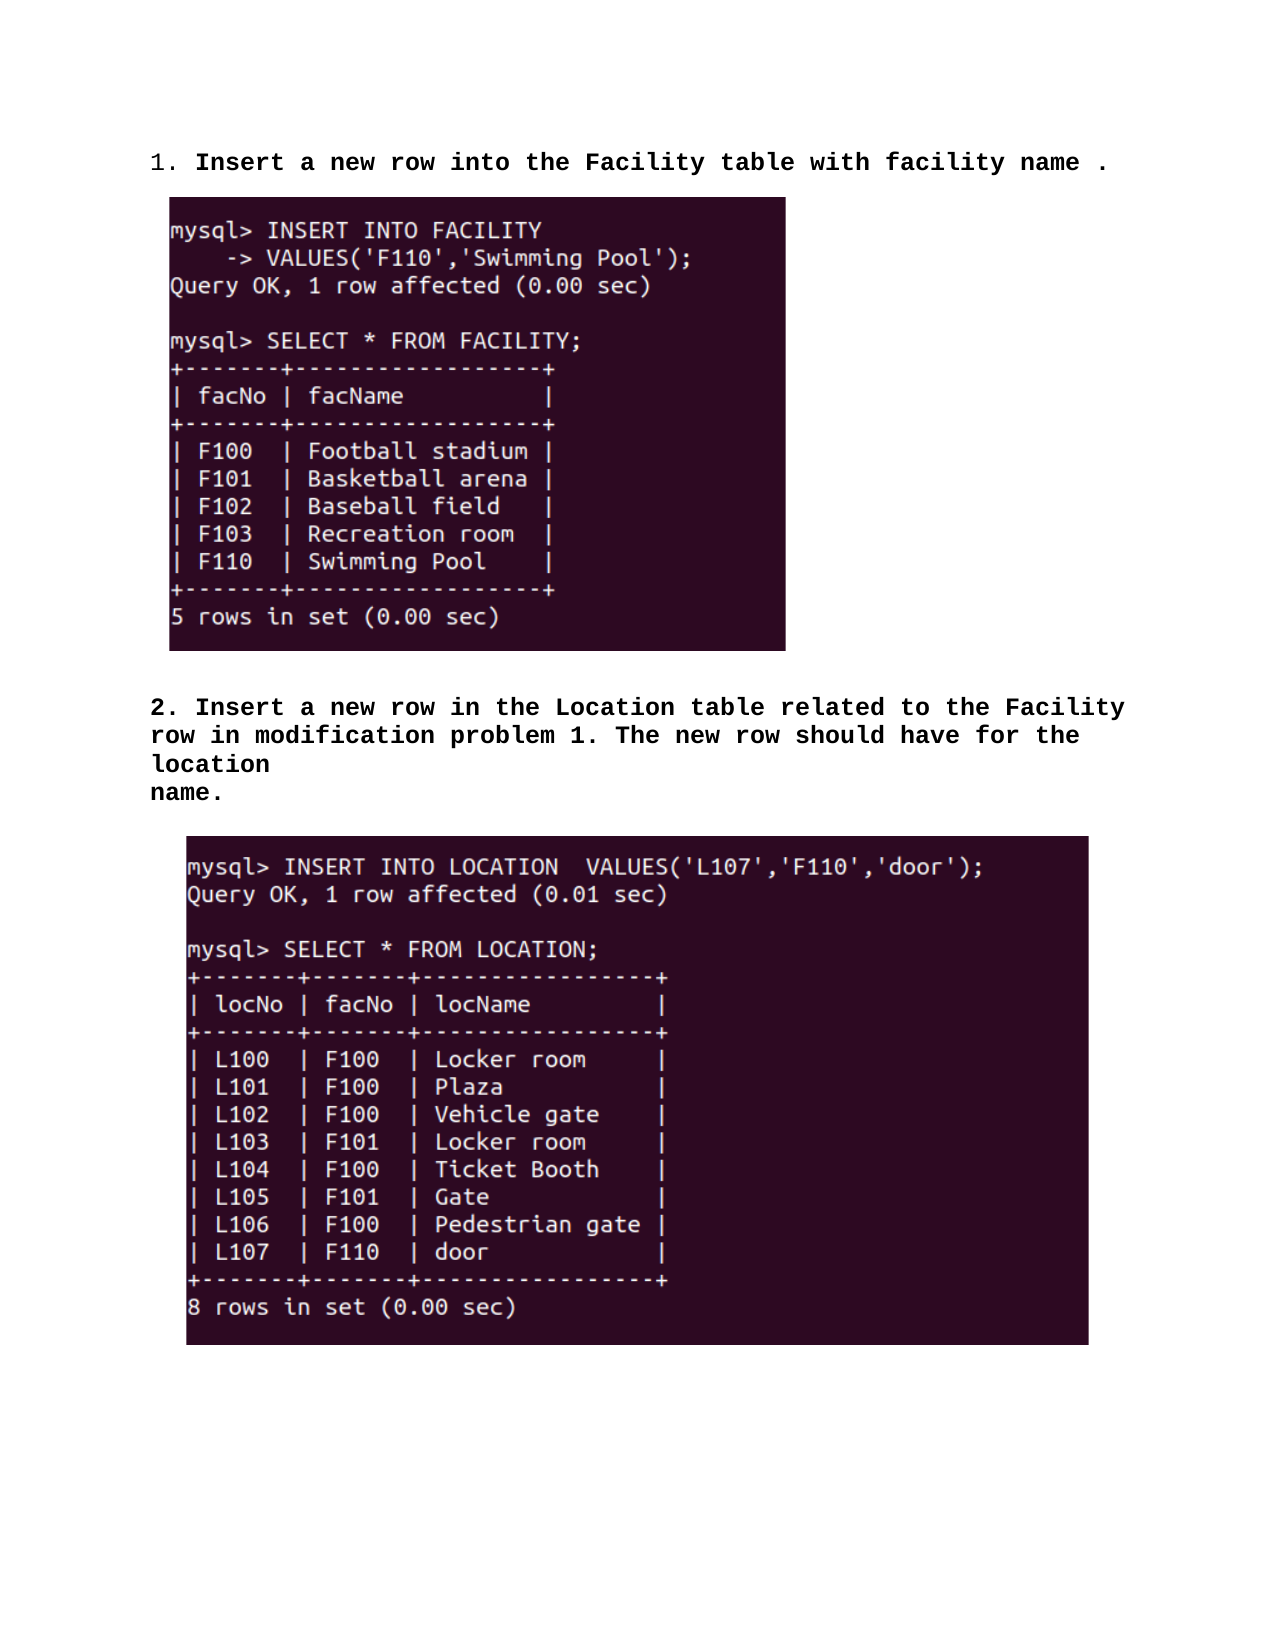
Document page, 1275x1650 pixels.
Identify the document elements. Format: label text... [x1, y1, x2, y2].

text name. [150, 779, 1125, 808]
text 1. Insert a new row into the Facility table with facility name . [150, 150, 1125, 178]
picture [186, 836, 1089, 1345]
text 2. Insert a new row in the Location table related to the Facility row in modification problem 1. The new row should have for the location [150, 694, 1125, 779]
picture [169, 197, 786, 651]
